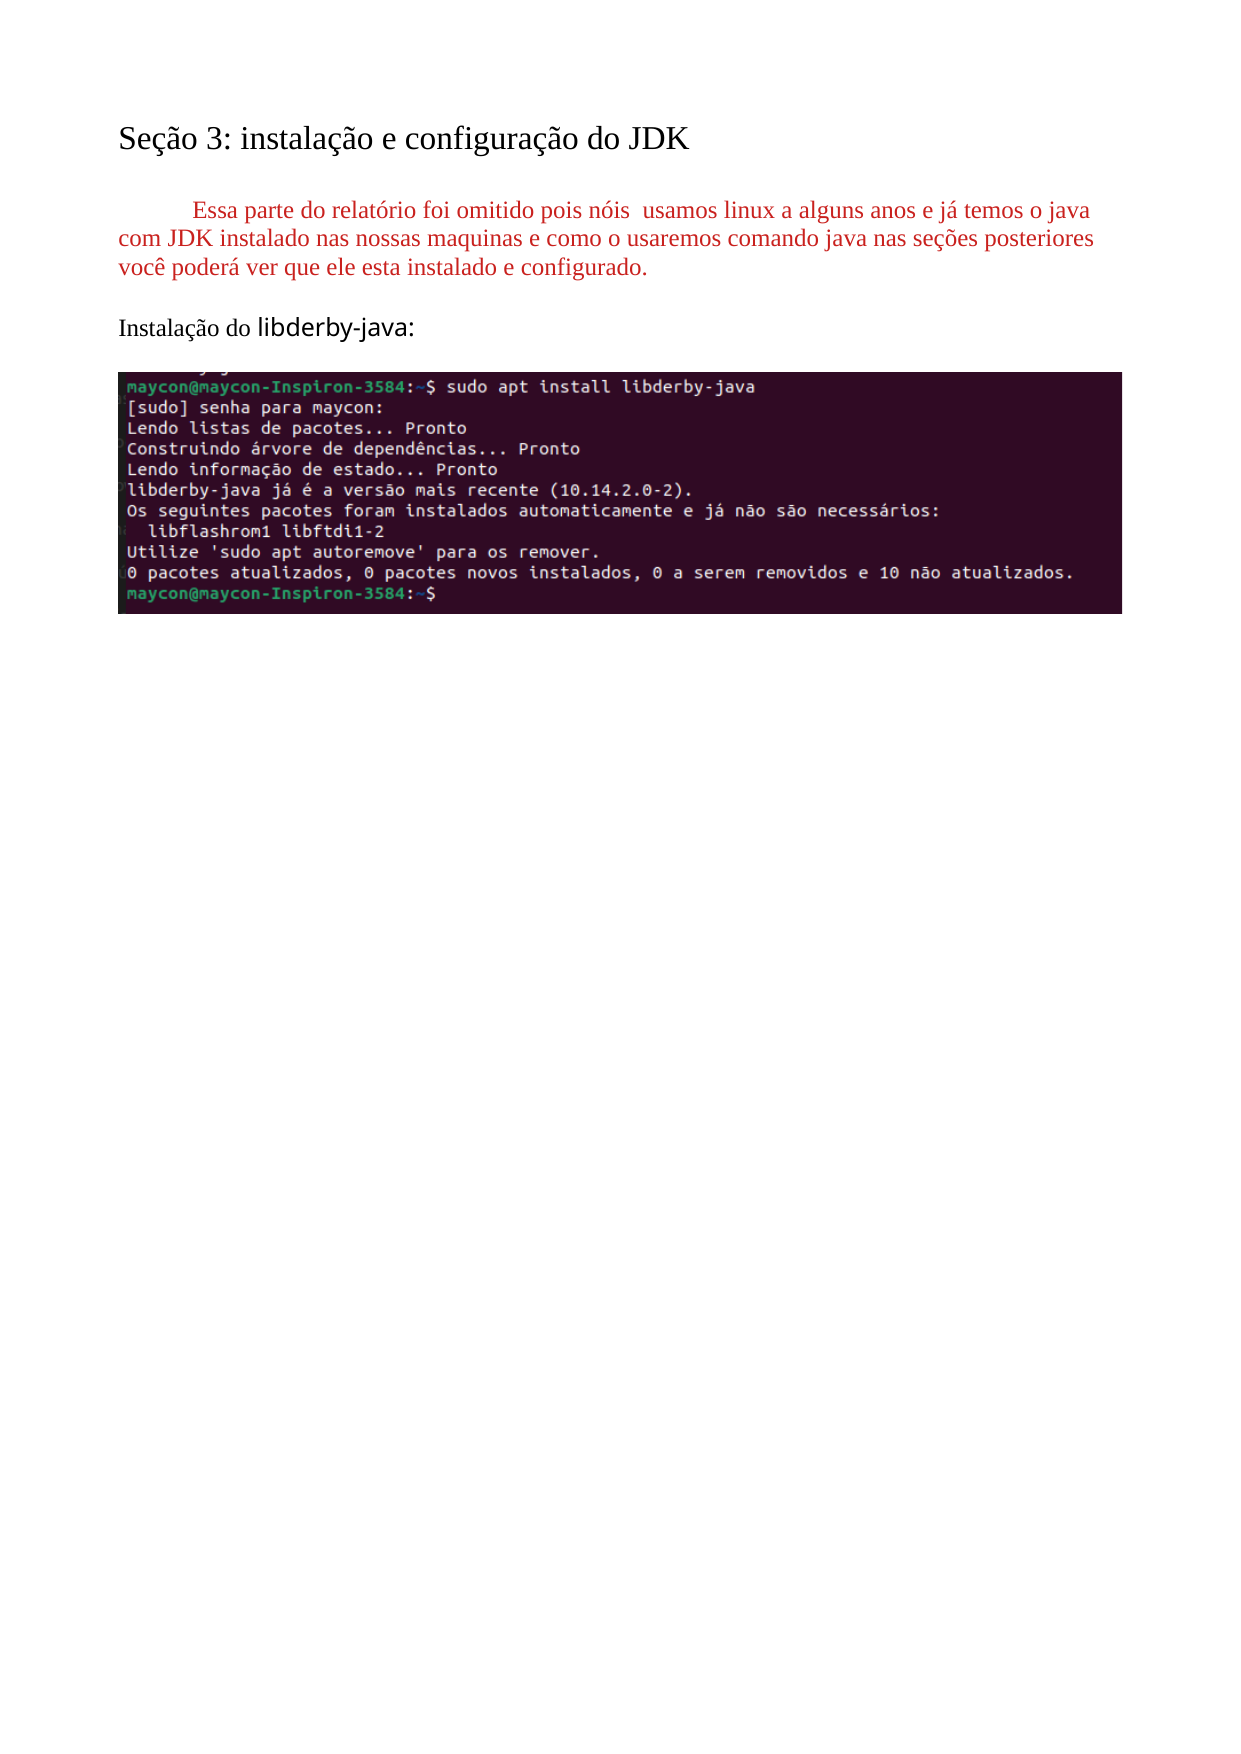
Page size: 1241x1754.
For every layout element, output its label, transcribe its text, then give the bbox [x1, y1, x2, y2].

text Essa parte do relatório foi omitido pois nóis usamos linux a alguns anos e já temos o java com JDK instalado nas nossas maquinas e como o usaremos comando java nas seções posteriores você poderá ver que ele esta instalado e configurado. [118, 195, 1122, 281]
text Seção 3: instalação e configuração do JDK [118, 118, 1122, 156]
text Instalação do libderby-java: [118, 310, 1122, 344]
picture [118, 372, 1123, 614]
